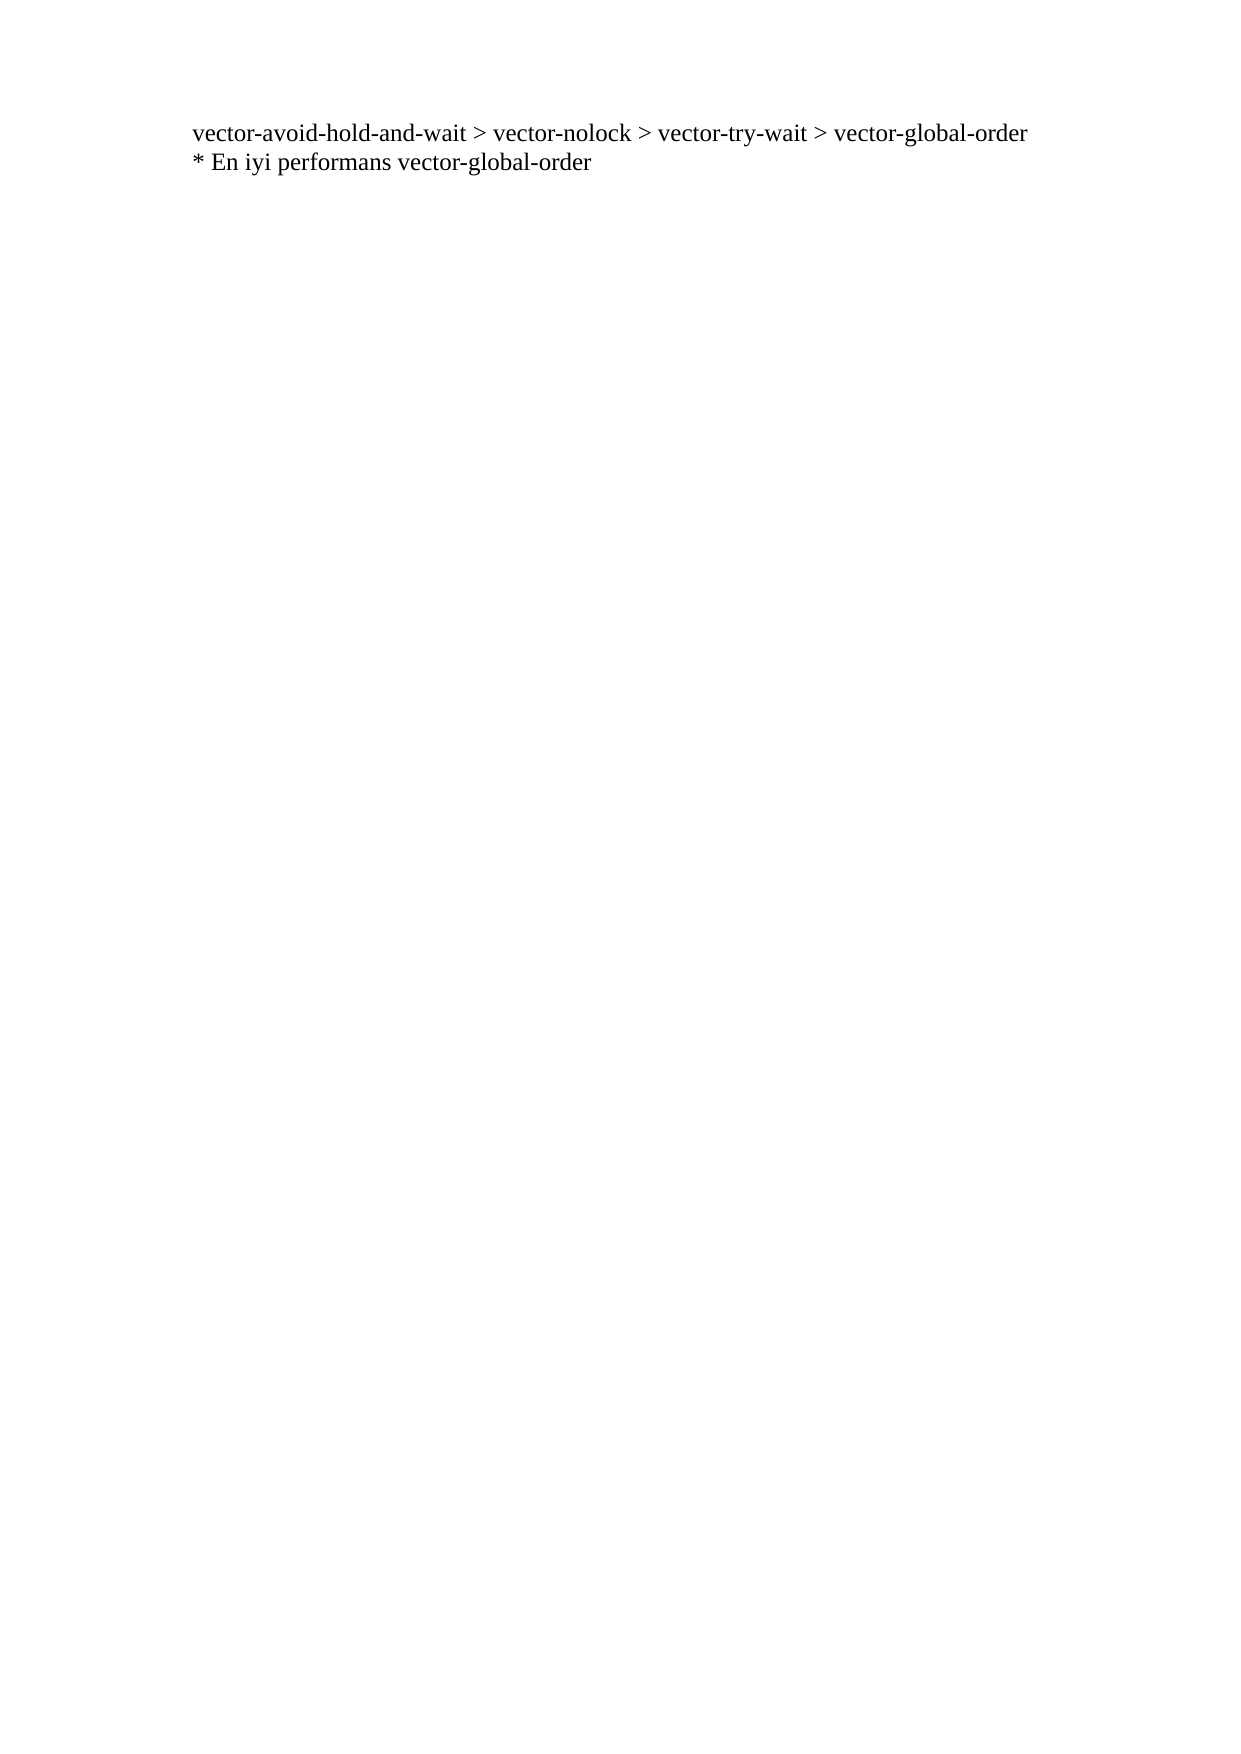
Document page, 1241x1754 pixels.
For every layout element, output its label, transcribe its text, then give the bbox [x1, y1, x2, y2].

text vector-avoid-hold-and-wait > vector-nolock > vector-try-wait > vector-global-order [118, 118, 1122, 147]
text * En iyi performans vector-global-order [118, 147, 1122, 176]
